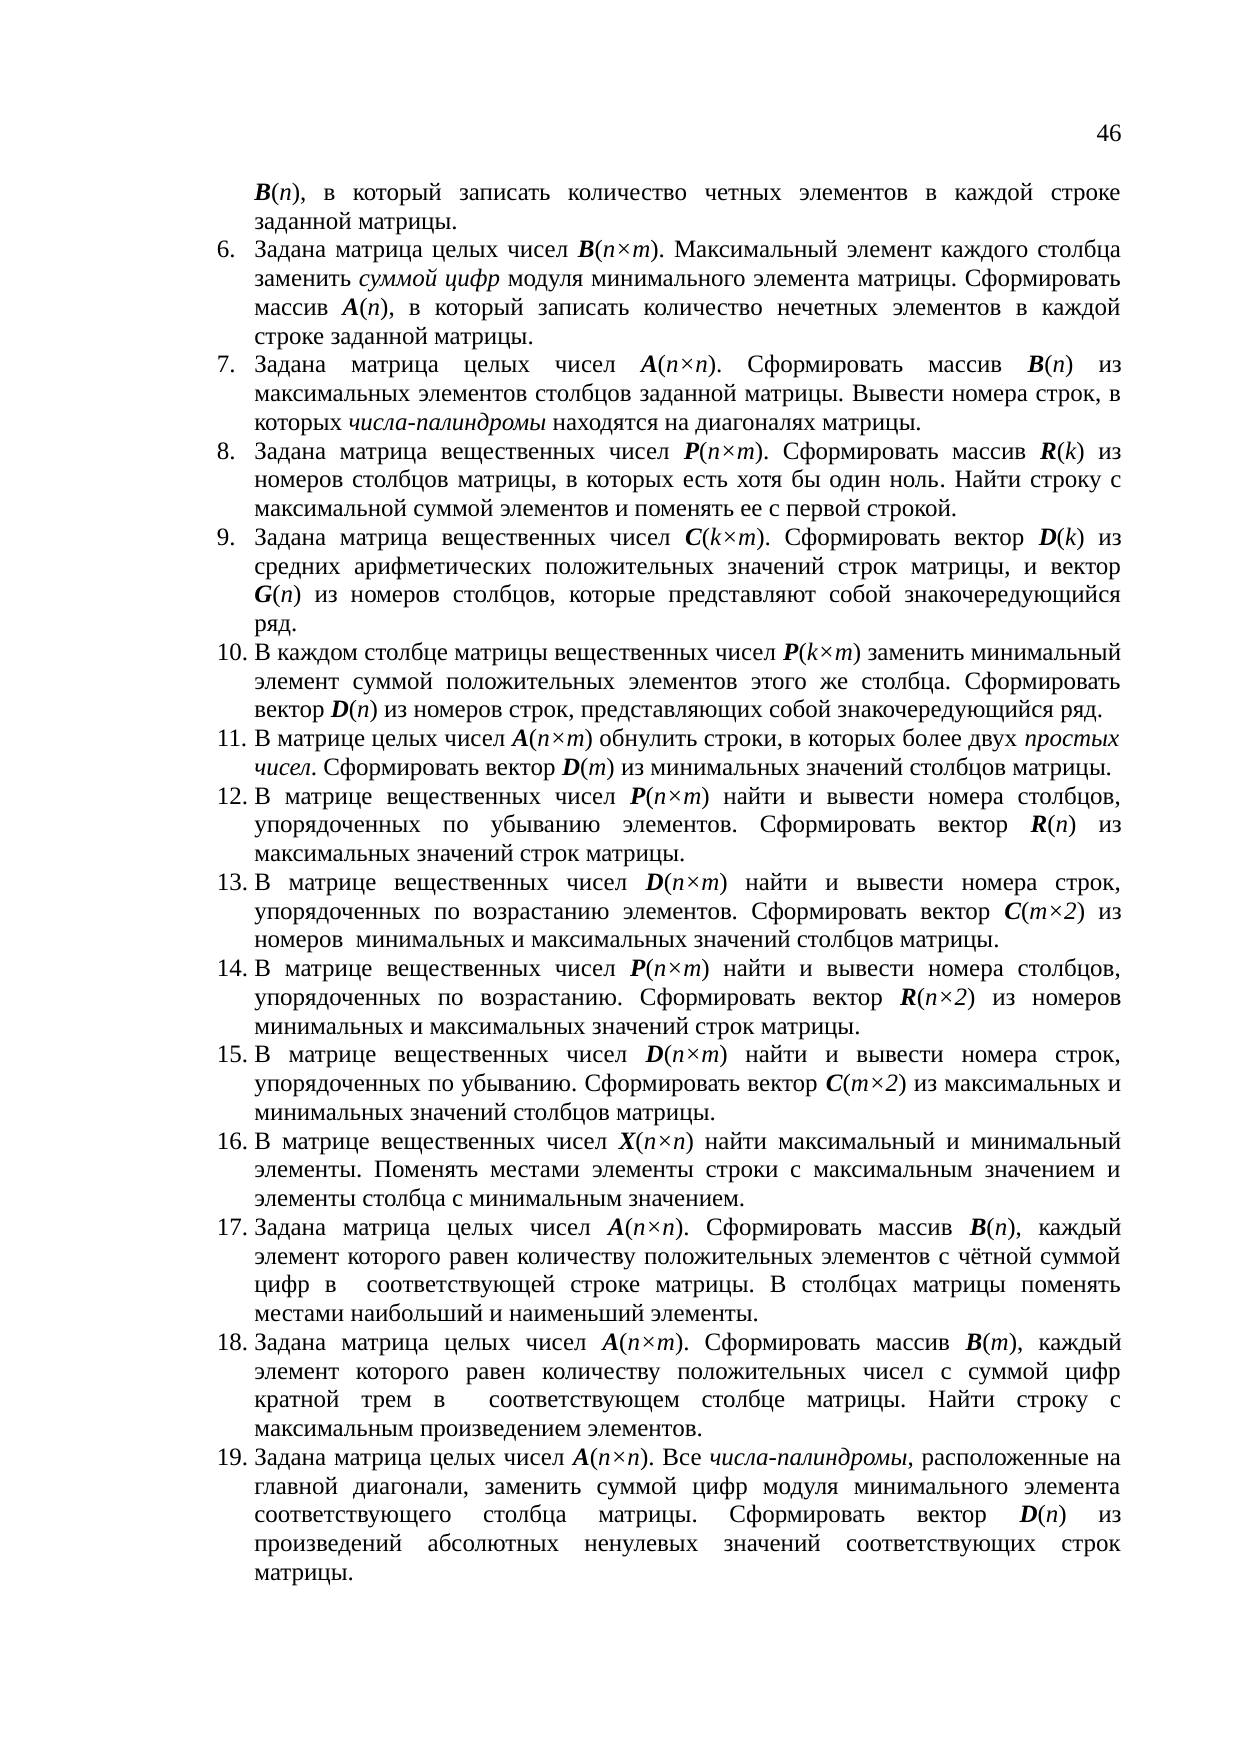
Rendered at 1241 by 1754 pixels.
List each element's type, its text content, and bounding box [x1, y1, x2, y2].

list В матрице вещественных чисел Р(n×m) найти и вывести номера столбцов, упорядоченных по возрастанию. Сформировать вектор R(n×2) из номеров минимальных и максимальных значений строк матрицы. [217, 953, 1121, 1039]
list Задана матрица вещественных чисел Р(n×m). Сформировать массив R(k) из номеров столбцов матрицы, в которых есть хотя бы один ноль. Найти строку с максимальной суммой элементов и поменять ее с первой строкой. [217, 436, 1121, 522]
list В матрице вещественных чисел D(n×m) найти и вывести номера строк, упорядоченных по убыванию. Сформировать вектор С(m×2) из максимальных и минимальных значений столбцов матрицы. [217, 1039, 1121, 1126]
list В матрице целых чисел A(n×m) обнулить строки, в которых более двух простых чисел. Сформировать вектор D(m) из минимальных значений столбцов матрицы. [217, 723, 1121, 781]
list Задана матрица вещественных чисел C(k×m). Сформировать вектор D(k) из средних арифметических положительных значений строк матрицы, и вектор G(n) из номеров столбцов, которые представляют собой знакочередующийся ряд. [217, 522, 1121, 637]
list В матрице вещественных чисел Р(n×m) найти и вывести номера столбцов, упорядоченных по убыванию элементов. Сформировать вектор R(n) из максимальных значений строк матрицы. [217, 781, 1121, 867]
list В матрице вещественных чисел D(n×m) найти и вывести номера строк, упорядоченных по возрастанию элементов. Сформировать вектор С(m×2) из номеров минимальных и максимальных значений столбцов матрицы. [217, 867, 1121, 953]
list Задана матрица целых чисел A(n×n). Сформировать массив B(n) из максимальных элементов столбцов заданной матрицы. Вывести номера строк, в которых числа-палиндромы находятся на диагоналях матрицы. [217, 349, 1121, 436]
list Задана матрица целых чисел A(n×n). Все числа-палиндромы, расположенные на главной диагонали, заменить суммой цифр модуля минимального элемента соответствующего столбца матрицы. Сформировать вектор D(n) из произведений абсолютных ненулевых значений соответствующих строк матрицы. [217, 1442, 1121, 1586]
list Задана матрица целых чисел A(n×n). Сформировать массив B(n), каждый элемент которого равен количеству положительных элементов с чётной суммой цифр в соответствующей строке матрицы. В столбцах матрицы поменять местами наибольший и наименьший элементы. [217, 1212, 1121, 1327]
list В матрице вещественных чисел X(n×n) найти максимальный и минимальный элементы. Поменять местами элементы строки с максимальным значением и элементы столбца с минимальным значением. [217, 1126, 1121, 1212]
list В каждом столбце матрицы вещественных чисел Р(k×m) заменить минимальный элемент суммой положительных элементов этого же столбца. Сформировать вектор D(n) из номеров строк, представляющих собой знакочередующийся ряд. [217, 637, 1121, 723]
list B(n), в который записать количество четных элементов в каждой строке заданной матрицы. [217, 177, 1121, 234]
list Задана матрица целых чисел A(n×m). Сформировать массив B(m), каждый элемент которого равен количеству положительных чисел с суммой цифр кратной трем в соответствующем столбце матрицы. Найти строку с максимальным произведением элементов. [217, 1327, 1121, 1442]
list Задана матрица целых чисел B(n×m). Максимальный элемент каждого столбца заменить суммой цифр модуля минимального элемента матрицы. Сформировать массив A(n), в который записать количество нечетных элементов в каждой строке заданной матрицы. [217, 234, 1121, 349]
